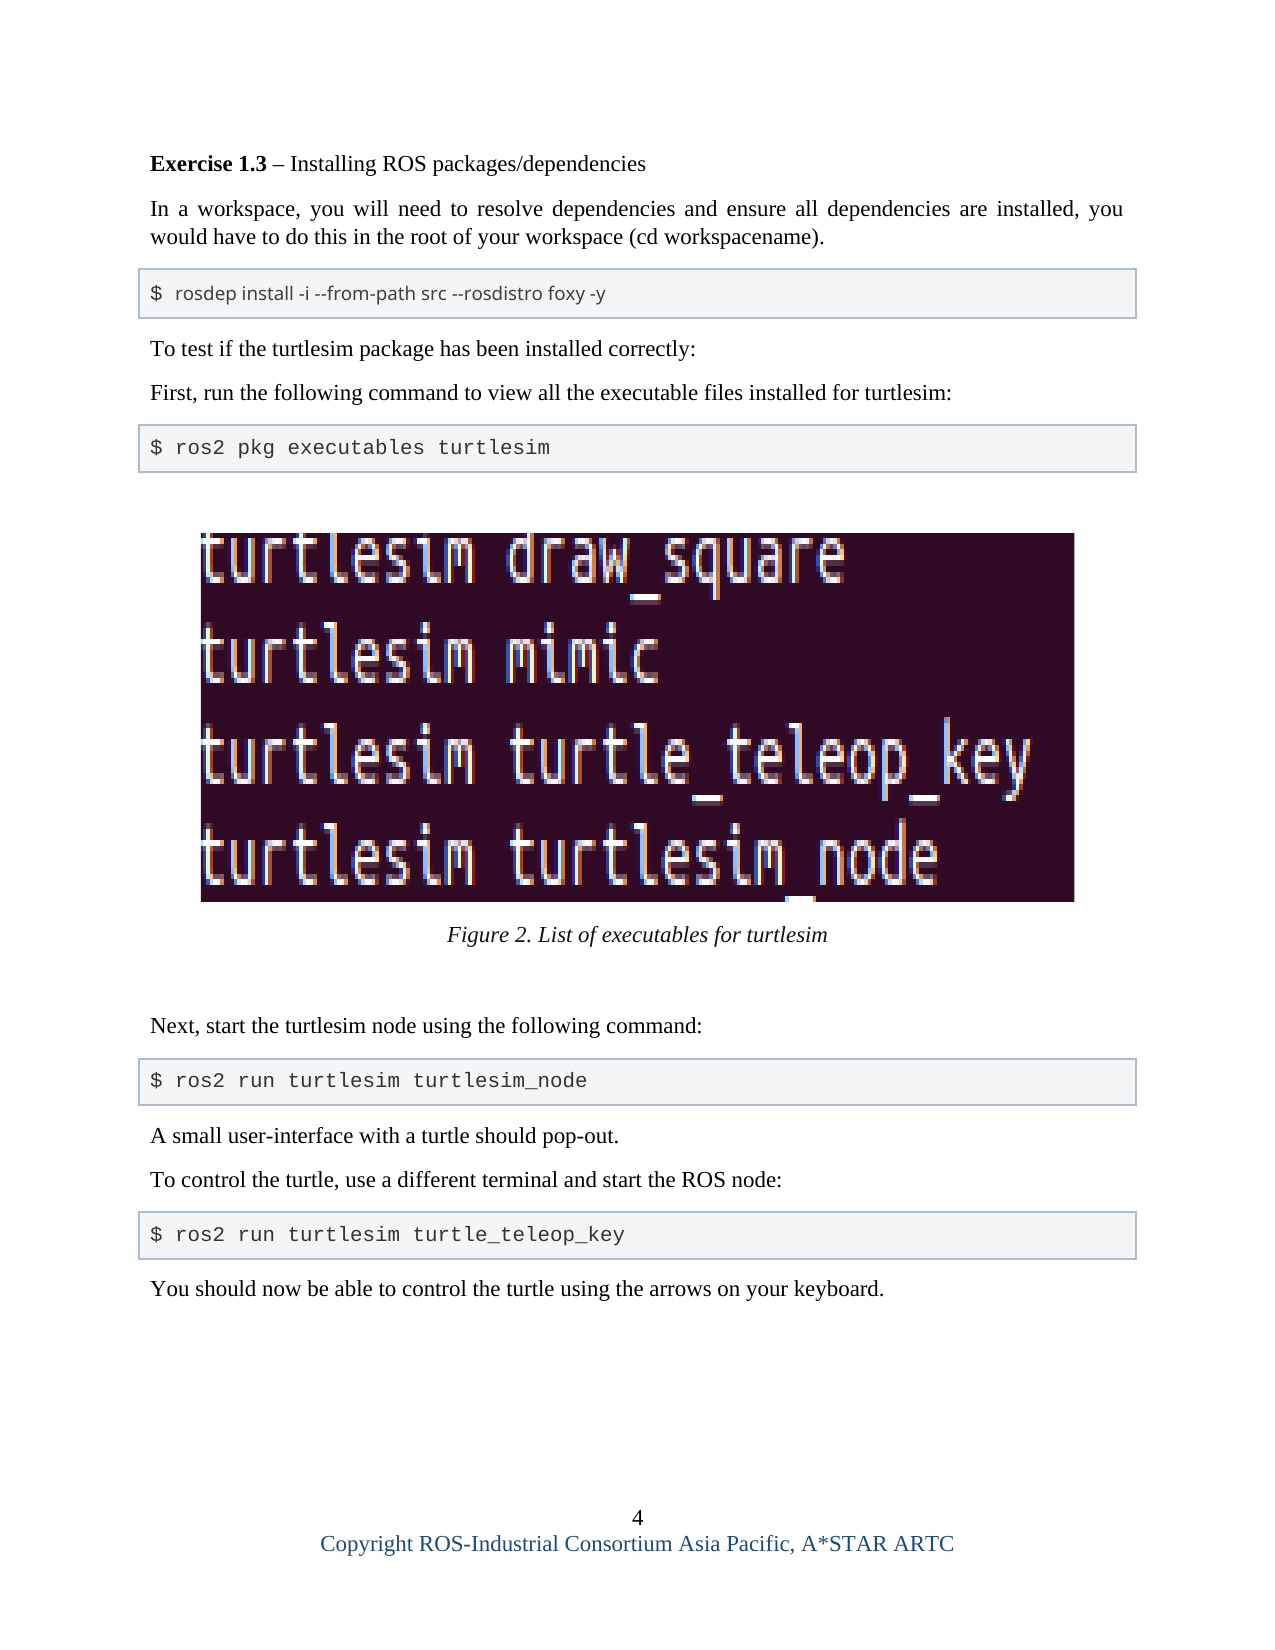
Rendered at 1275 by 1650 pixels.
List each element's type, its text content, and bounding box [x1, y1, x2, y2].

text First, run the following command to view all the executable files installed for turtlesim: [150, 379, 1125, 406]
picture [200, 533, 1075, 902]
text Figure 2. List of executables for turtlesim [150, 921, 1125, 947]
text In a workspace, you will need to resolve dependencies and ensure all dependencies are installed, you would have to do this in the root of your workspace (cd workspacename). [150, 195, 1125, 249]
text Exercise 1.3 – Installing ROS packages/dependencies [150, 150, 1125, 176]
text To test if the turtlesim package has been installed correctly: [150, 335, 1125, 361]
text $ ros2 pkg executables turtlesim [140, 426, 1135, 471]
text You should now be able to control the turtle using the arrows on your keyboard. [150, 1276, 1125, 1302]
text Next, start the turtlesim node using the following command: [150, 1013, 1125, 1039]
text To control the turtle, use a different terminal and start the ROS node: [150, 1166, 1125, 1193]
text $ ros2 run turtlesim turtle_teleop_key [140, 1213, 1135, 1258]
text $ rosdep install -i --from-path src --rosdistro foxy -y [140, 270, 1135, 317]
text A small user-interface with a turtle should pop-out. [150, 1122, 1125, 1148]
text $ ros2 run turtlesim turtlesim_node [140, 1060, 1135, 1104]
